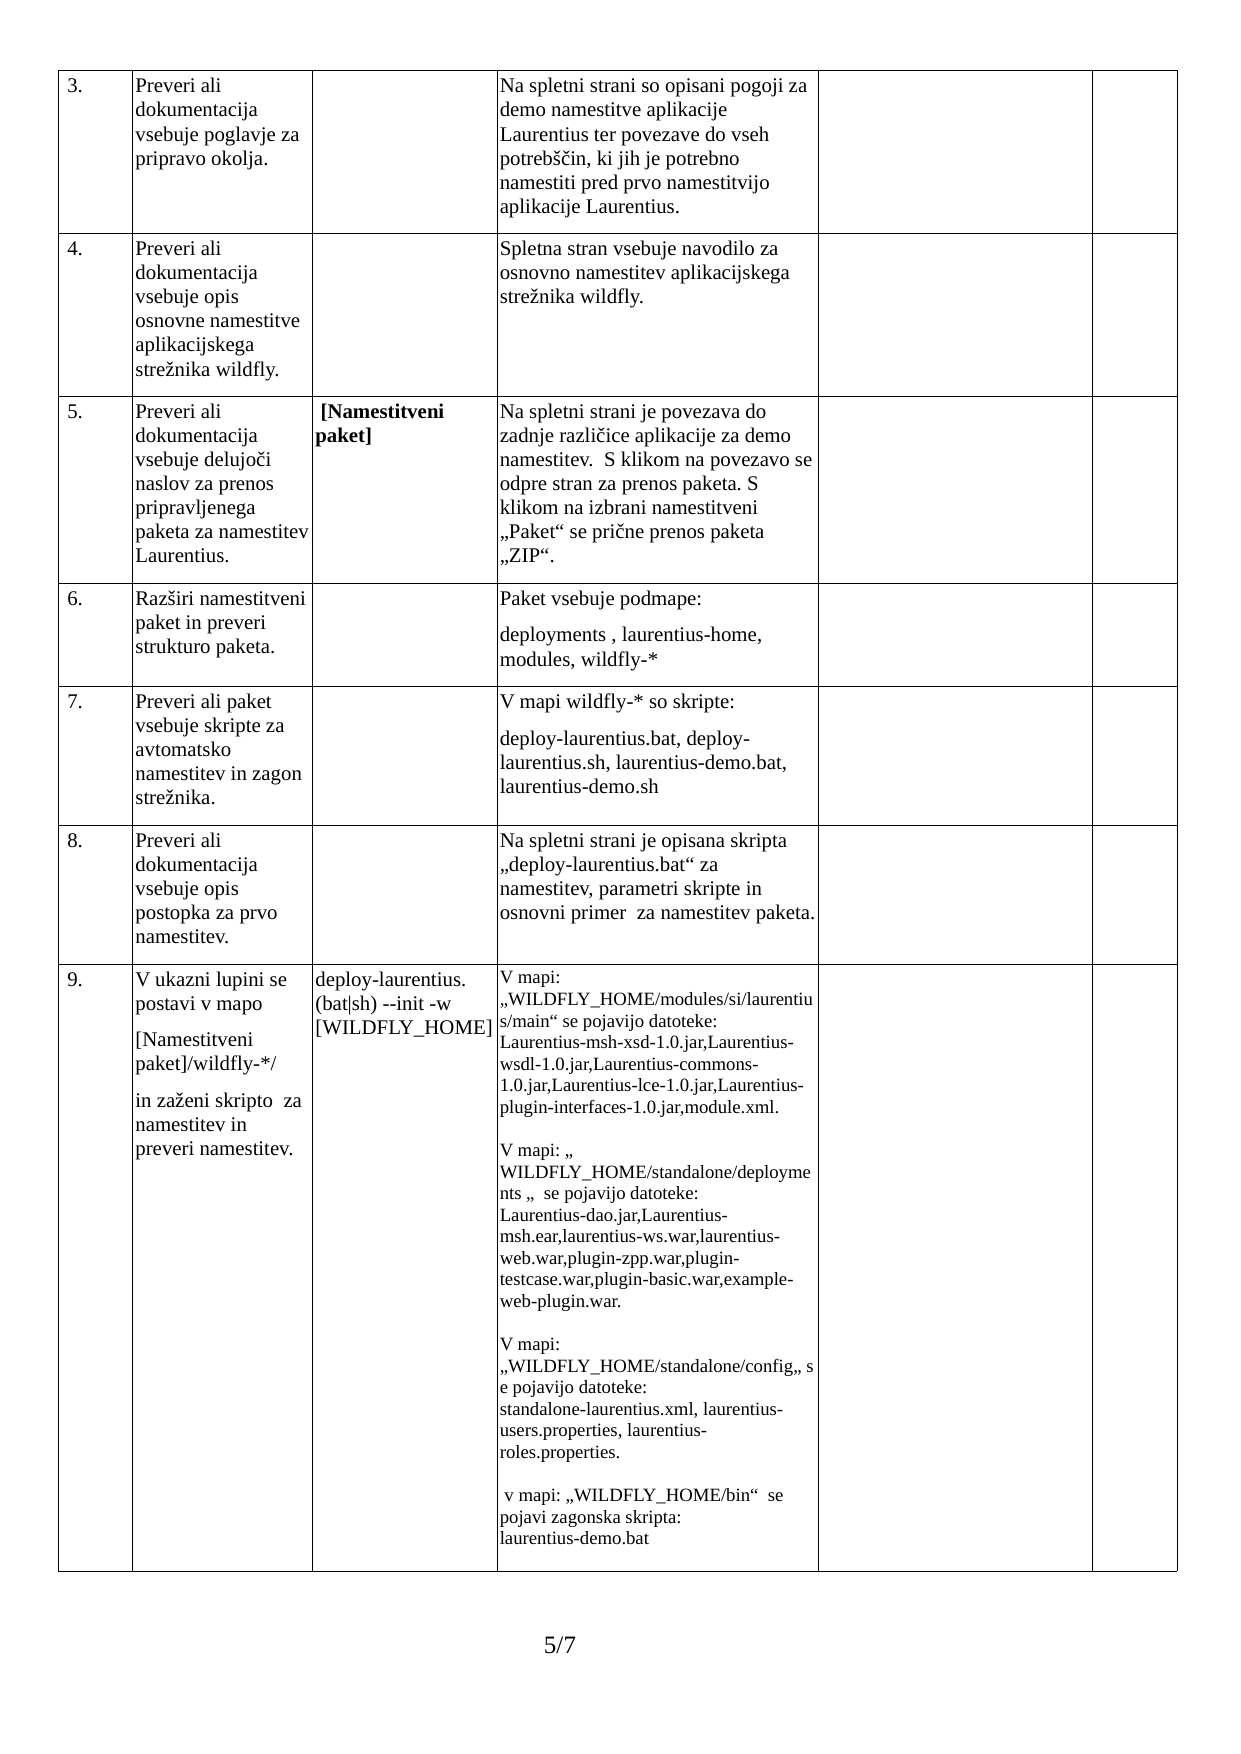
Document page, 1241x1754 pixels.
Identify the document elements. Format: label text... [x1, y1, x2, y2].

table_cell [819, 584, 1092, 686]
table_cell [819, 965, 1092, 1571]
table_cell [1093, 687, 1177, 825]
table_cell Na spletni strani je opisana skripta „deploy-laurentius.bat“ za namestitev, parametri skripte in osnovni primer za namestitev paketa. [498, 826, 818, 963]
table_cell V mapi: „WILDFLY_HOME/modules/si/laurentius/main“ se pojavijo datoteke: Laurentius-msh-xsd-1.0.jar,Laurentius-wsdl-1.0.jar,Laurentius-commons-1.0.jar,Laurentius-lce-1.0.jar,Laurentius-plugin-interfaces-1.0.jar,module.xml. V mapi: „ WILDFLY_HOME/standalone/deployments „ se pojavijo datoteke: Laurentius-dao.jar,Laurentius-msh.ear,laurentius-ws.war,laurentius-web.war,plugin-zpp.war,plugin-testcase.war,plugin-basic.war,example-web-plugin.war. V mapi: „WILDFLY_HOME/standalone/config„ se pojavijo datoteke: standalone-laurentius.xml, laurentius-users.properties, laurentius-roles.properties. v mapi: „WILDFLY_HOME/bin“ se pojavi zagonska skripta: laurentius-demo.bat [498, 965, 818, 1571]
table_cell [1093, 397, 1177, 583]
table_cell Razširi namestitveni paket in preveri strukturo paketa. [133, 584, 312, 686]
table_cell [313, 71, 497, 233]
table_cell deploy-laurentius. (bat|sh) --init -w [WILDFLY_HOME] [313, 965, 497, 1571]
table_cell [1093, 234, 1177, 396]
table_cell [Namestitveni paket] [313, 397, 497, 583]
table_cell [59, 687, 132, 825]
table_cell [59, 584, 132, 686]
table_cell Preveri ali dokumentacija vsebuje opis postopka za prvo namestitev. [133, 826, 312, 963]
table_cell V mapi wildfly-* so skripte: deploy-laurentius.bat, deploy-laurentius.sh, laurentius-demo.bat, laurentius-demo.sh [498, 687, 818, 825]
table_cell [1093, 965, 1177, 1571]
table_cell [313, 687, 497, 825]
table_cell [59, 826, 132, 963]
table_cell Na spletni strani so opisani pogoji za demo namestitve aplikacije Laurentius ter povezave do vseh potrebščin, ki jih je potrebno namestiti pred prvo namestitvijo aplikacije Laurentius. [498, 71, 818, 233]
table_cell [819, 234, 1092, 396]
table_cell Preveri ali dokumentacija vsebuje poglavje za pripravo okolja. [133, 71, 312, 233]
table_cell Preveri ali dokumentacija vsebuje delujoči naslov za prenos pripravljenega paketa za namestitev Laurentius. [133, 397, 312, 583]
table_cell [1093, 584, 1177, 686]
table_cell [313, 826, 497, 963]
table_cell [59, 71, 132, 233]
table_cell [59, 397, 132, 583]
table_cell [313, 234, 497, 396]
table_cell [1093, 71, 1177, 233]
table_cell [59, 234, 132, 396]
table_cell Preveri ali dokumentacija vsebuje opis osnovne namestitve aplikacijskega strežnika wildfly. [133, 234, 312, 396]
table_cell [819, 687, 1092, 825]
table_cell V ukazni lupini se postavi v mapo [Namestitveni paket]/wildfly-*/ in zaženi skripto za namestitev in preveri namestitev. [133, 965, 312, 1571]
table_cell [819, 397, 1092, 583]
table_cell [59, 965, 132, 1571]
table_cell [819, 71, 1092, 233]
table_cell Paket vsebuje podmape: deployments , laurentius-home, modules, wildfly-* [498, 584, 818, 686]
table_cell [313, 584, 497, 686]
table_cell Preveri ali paket vsebuje skripte za avtomatsko namestitev in zagon strežnika. [133, 687, 312, 825]
table_cell Na spletni strani je povezava do zadnje različice aplikacije za demo namestitev. S klikom na povezavo se odpre stran za prenos paketa. S klikom na izbrani namestitveni „Paket“ se prične prenos paketa „ZIP“. [498, 397, 818, 583]
table_cell [1093, 826, 1177, 963]
table_cell Spletna stran vsebuje navodilo za osnovno namestitev aplikacijskega strežnika wildfly. [498, 234, 818, 396]
table_cell [819, 826, 1092, 963]
